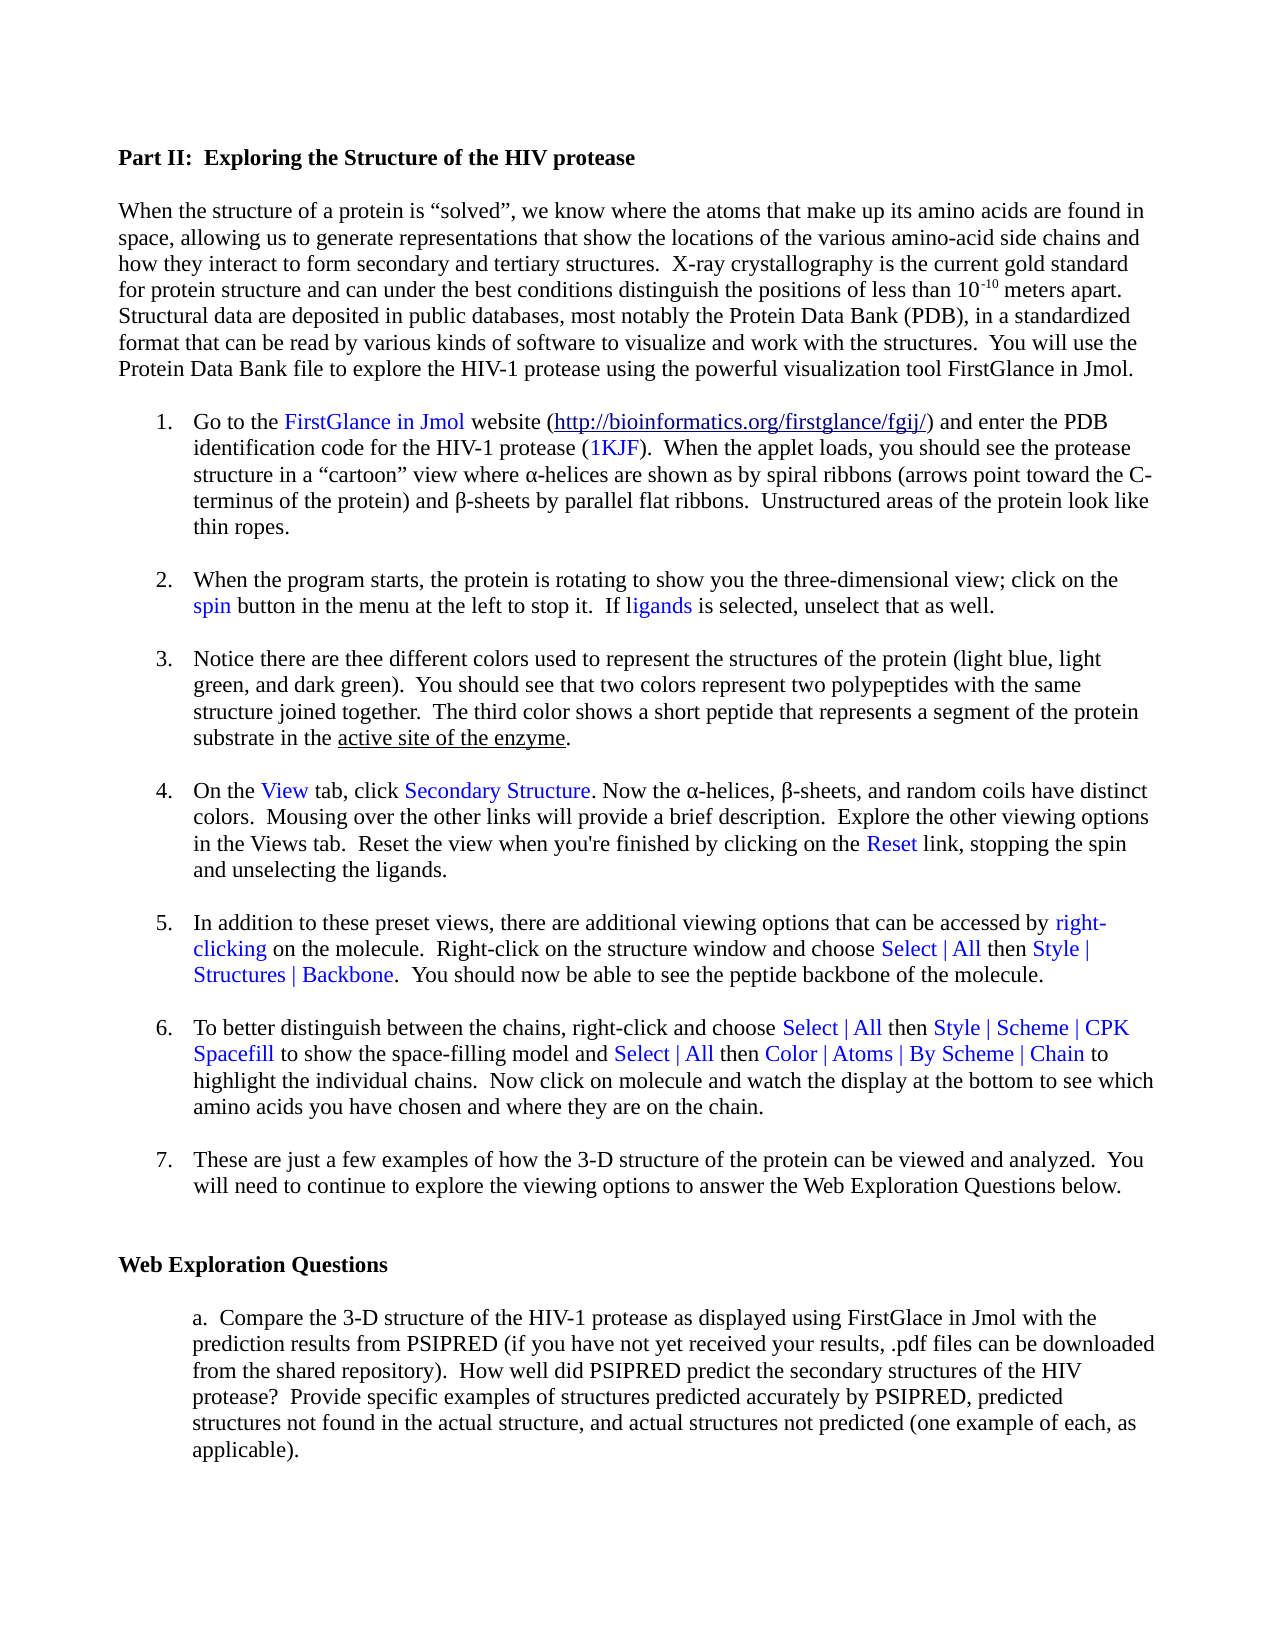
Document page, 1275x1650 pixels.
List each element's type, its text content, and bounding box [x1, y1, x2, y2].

list Notice there are thee different colors used to represent the structures of the protein (light blue, light green, and dark green). You should see that two colors represent two polypeptides with the same structure joined together. The third color shows a short peptide that represents a segment of the protein substrate in the active site of the enzyme. [156, 645, 1157, 751]
list On the View tab, click Secondary Structure. Now the α-helices, β-sheets, and random coils have distinct colors. Mousing over the other links will provide a brief description. Explore the other viewing options in the Views tab. Reset the view when you're finished by clicking on the Reset link, stopping the spin and unselecting the ligands. [156, 777, 1157, 882]
text a. Compare the 3-D structure of the HIV-1 protease as displayed using FirstGlace in Jmol with the prediction results from PSIPRED (if you have not yet received your results, .pdf files can be downloaded from the shared repository). How well did PSIPRED predict the secondary structures of the HIV protease? Provide specific examples of structures predicted accurately by PSIPRED, predicted structures not found in the actual structure, and actual structures not predicted (one example of each, as applicable). [192, 1304, 1157, 1462]
list These are just a few examples of how the 3-D structure of the protein can be viewed and analyzed. You will need to continue to explore the viewing options to answer the Web Exploration Questions below. [156, 1146, 1157, 1199]
list Go to the FirstGlance in Jmol website (http://bioinformatics.org/firstglance/fgij/) and enter the PDB identification code for the HIV-1 protease (1KJF). When the applet loads, you should see the protease structure in a “cartoon” view where α-helices are shown as by spiral ribbons (arrows point toward the C-terminus of the protein) and β-sheets by parallel flat ribbons. Unstructured areas of the protein look like thin ropes. [156, 408, 1157, 540]
list In addition to these preset views, there are additional viewing options that can be accessed by right-clicking on the molecule. Right-click on the structure window and choose Select | All then Style | Structures | Backbone. You should now be able to see the peptide backbone of the molecule. [156, 909, 1157, 988]
text When the structure of a protein is “solved”, we know where the atoms that make up its amino acids are found in space, allowing us to generate representations that show the locations of the various amino-acid side chains and how they interact to form secondary and tertiary structures. X-ray crystallography is the current gold standard for protein structure and can under the best conditions distinguish the positions of less than 10-10 meters apart. Structural data are deposited in public databases, most notably the Protein Data Bank (PDB), in a standardized format that can be read by various kinds of software to visualize and work with the structures. You will use the Protein Data Bank file to explore the HIV-1 protease using the powerful visualization tool FirstGlance in Jmol. [118, 197, 1157, 382]
list When the program starts, the protein is rotating to show you the three-dimensional view; click on the spin button in the menu at the left to stop it. If ligands is selected, unselect that as well. [156, 566, 1157, 619]
list To better distinguish between the chains, right-click and choose Select | All then Style | Scheme | CPK Spacefill to show the space-filling model and Select | All then Color | Atoms | By Scheme | Chain to highlight the individual chains. Now click on molecule and watch the display at the bottom to see which amino acids you have chosen and where they are on the chain. [156, 1014, 1157, 1119]
text Web Exploration Questions [118, 1251, 1157, 1278]
text Part II: Exploring the Structure of the HIV protease [118, 144, 1157, 171]
